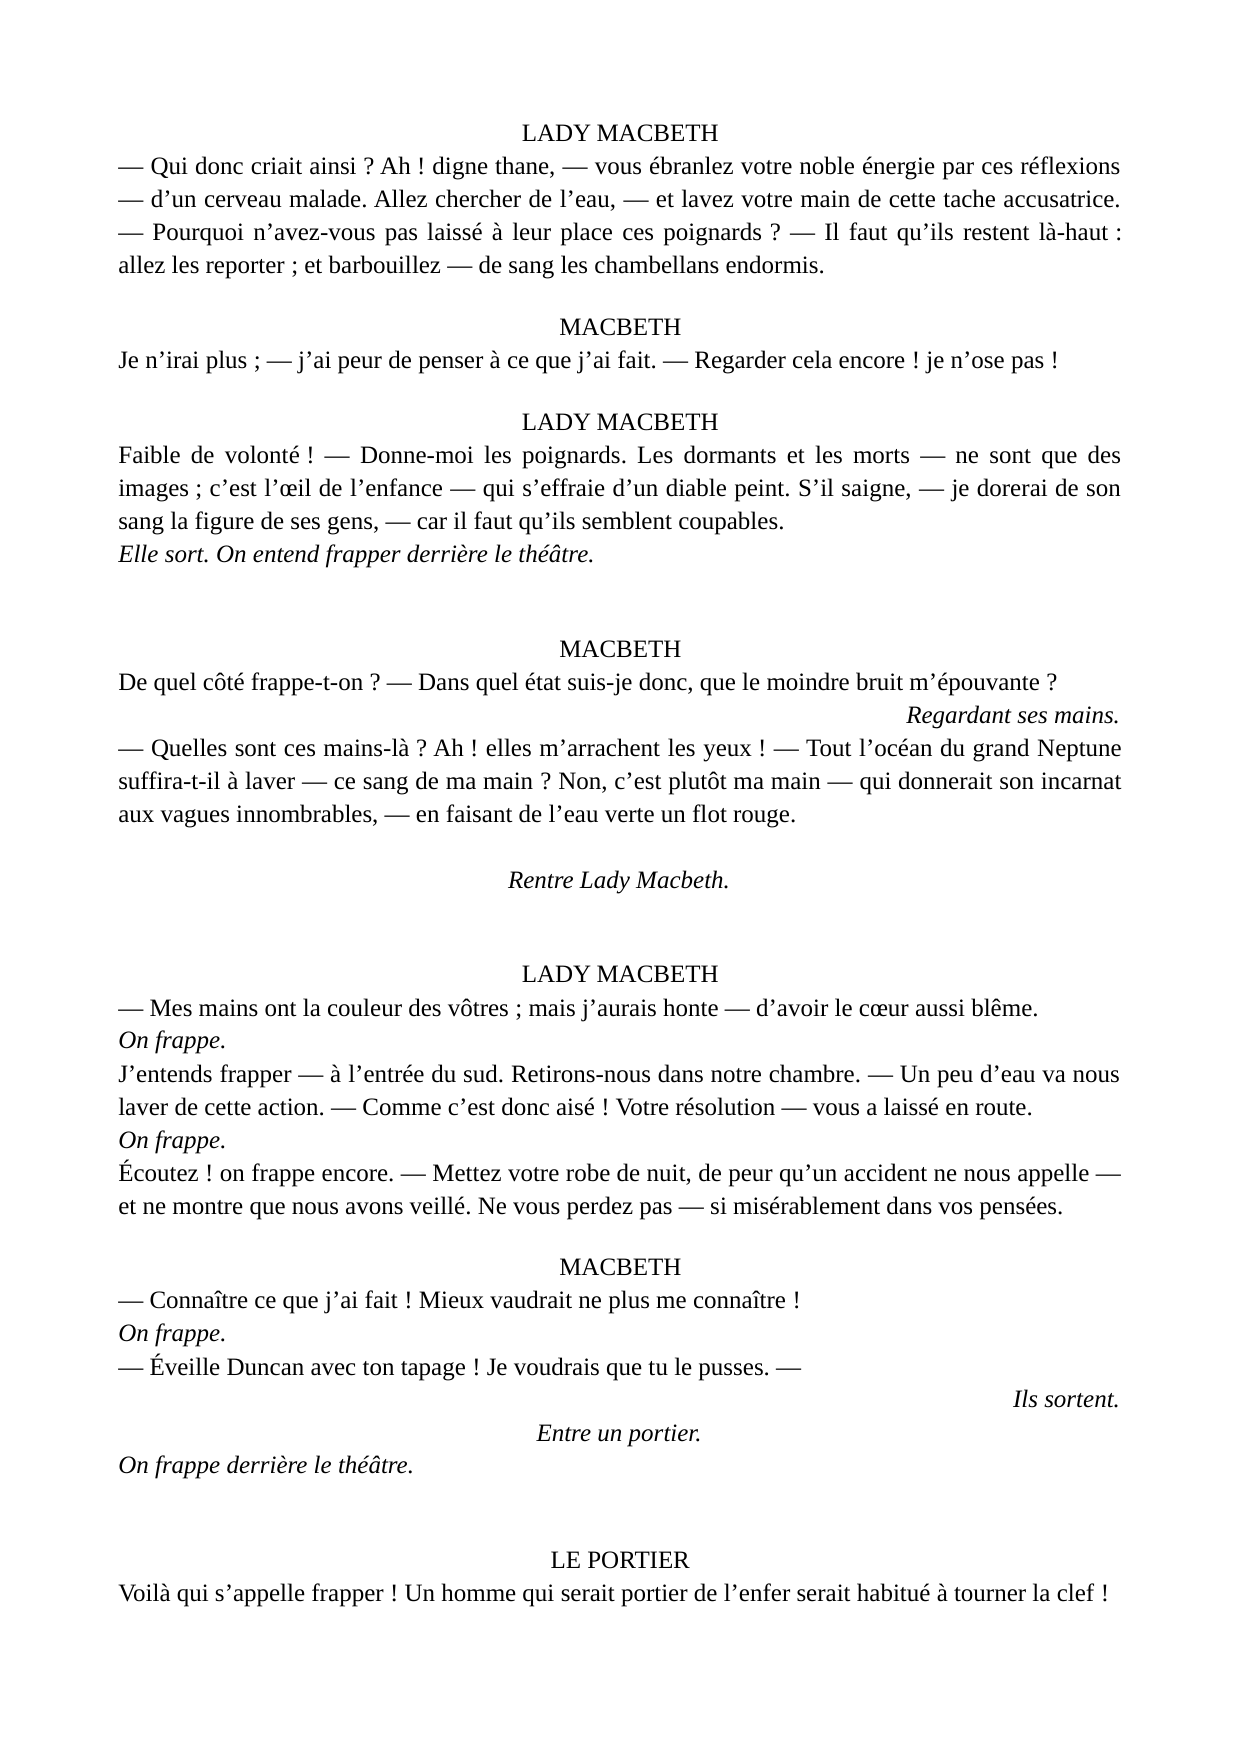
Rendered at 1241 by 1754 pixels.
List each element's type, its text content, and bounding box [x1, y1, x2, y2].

text MACBETH [118, 634, 1122, 662]
text MACBETH [118, 1252, 1122, 1281]
text On frappe derrière le théâtre. [118, 1451, 1122, 1479]
text Elle sort. On entend frapper derrière le théâtre. [118, 539, 1122, 568]
text Rentre Lady Macbeth. [118, 865, 1122, 893]
text — Qui donc criait ainsi ? Ah ! digne thane, — vous ébranlez votre noble énergie par ces réflexions — d’un cerveau malade. Allez chercher de l’eau, — et lavez votre main de cette tache accusatrice. — Pourquoi n’avez-vous pas laissé à leur place ces poignards ? — Il faut qu’ils restent là-haut : allez les reporter ; et barbouillez — de sang les chambellans endormis. [118, 151, 1122, 279]
text LADY MACBETH [118, 118, 1122, 147]
text On frappe. [118, 1026, 1122, 1054]
text J’entends frapper — à l’entrée du sud. Retirons-nous dans notre chambre. — Un peu d’eau va nous laver de cette action. — Comme c’est donc aisé ! Votre résolution — vous a laissé en route. [118, 1059, 1122, 1120]
text LADY MACBETH [118, 959, 1122, 988]
text De quel côté frappe-t-on ? — Dans quel état suis-je donc, que le moindre bruit m’épouvante ? [118, 667, 1122, 695]
text Je n’irai plus ; — j’ai peur de penser à ce que j’ai fait. — Regarder cela encore ! je n’ose pas ! [118, 345, 1122, 374]
text On frappe. [118, 1125, 1122, 1153]
text Ils sortent. [118, 1384, 1122, 1413]
text — Quelles sont ces mains-là ? Ah ! elles m’arrachent les yeux ! — Tout l’océan du grand Neptune suffira-t-il à laver — ce sang de ma main ? Non, c’est plutôt ma main — qui donnerait son incarnat aux vagues innombrables, — en faisant de l’eau verte un flot rouge. [118, 733, 1122, 827]
text — Éveille Duncan avec ton tapage ! Je voudrais que tu le pusses. — [118, 1352, 1122, 1380]
text LADY MACBETH [118, 407, 1122, 436]
text Faible de volonté ! — Donne-moi les poignards. Les dormants et les morts — ne sont que des images ; c’est l’œil de l’enfance — qui s’effraie d’un diable peint. S’il saigne, — je dorerai de son sang la figure de ses gens, — car il faut qu’ils semblent coupables. [118, 440, 1122, 534]
text Écoutez ! on frappe encore. — Mettez votre robe de nuit, de peur qu’un accident ne nous appelle — et ne montre que nous avons veillé. Ne vous perdez pas — si misérablement dans vos pensées. [118, 1158, 1122, 1219]
text LE PORTIER [118, 1545, 1122, 1574]
text Entre un portier. [118, 1418, 1122, 1446]
text — Connaître ce que j’ai fait ! Mieux vaudrait ne plus me connaître ! [118, 1286, 1122, 1314]
text Regardant ses mains. [118, 700, 1122, 728]
text On frappe. [118, 1318, 1122, 1347]
text Voilà qui s’appelle frapper ! Un homme qui serait portier de l’enfer serait habitué à tourner la clef ! [118, 1578, 1122, 1607]
text — Mes mains ont la couleur des vôtres ; mais j’aurais honte — d’avoir le cœur aussi blême. [118, 993, 1122, 1021]
text MACBETH [118, 312, 1122, 341]
